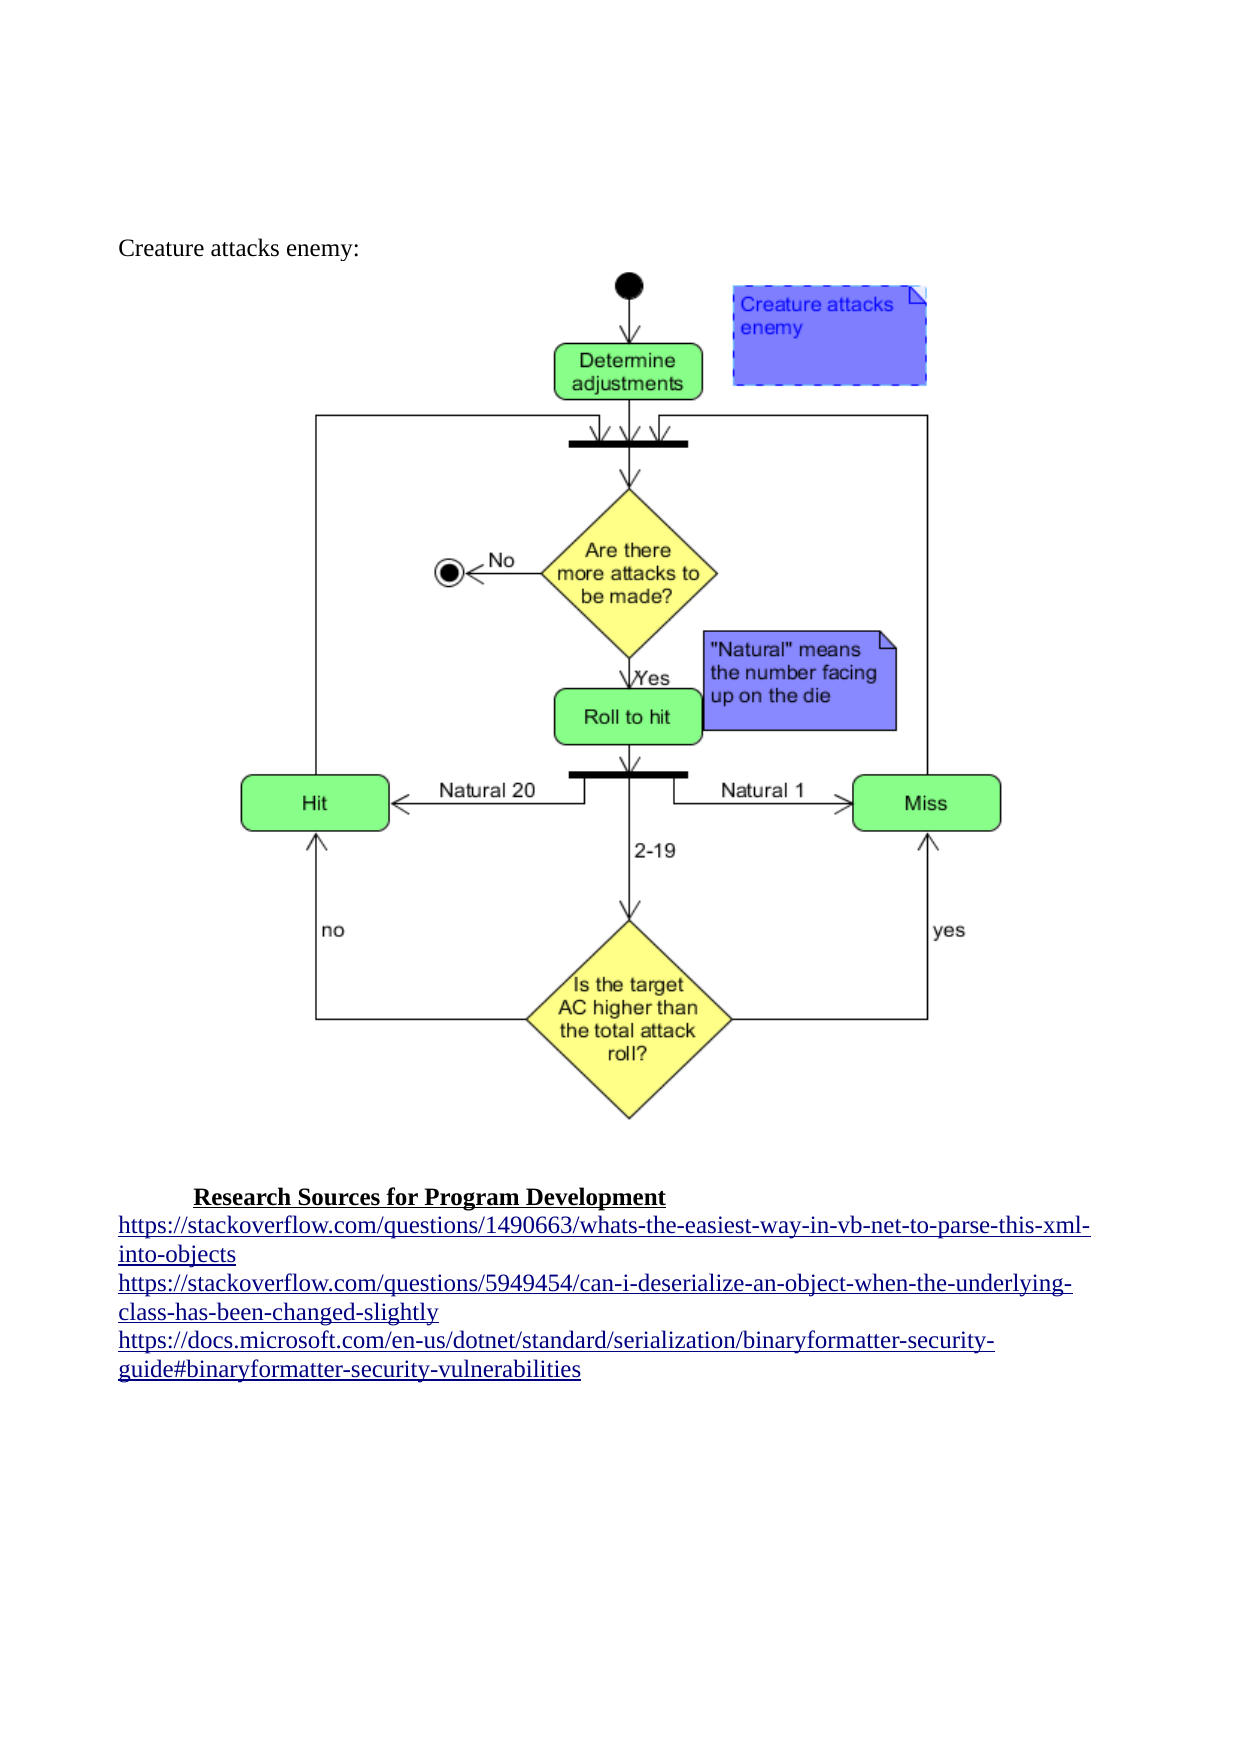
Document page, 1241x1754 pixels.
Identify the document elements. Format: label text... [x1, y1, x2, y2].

text Creature attacks enemy: [118, 233, 1122, 262]
text https://docs.microsoft.com/en-us/dotnet/standard/serialization/binaryformatter-security-guide#binaryformatter-security-vulnerabilities [118, 1326, 1122, 1383]
text https://stackoverflow.com/questions/1490663/whats-the-easiest-way-in-vb-net-to-parse-this-xml-into-objects [118, 1211, 1122, 1268]
text Research Sources for Program Development [118, 1182, 1122, 1211]
text https://stackoverflow.com/questions/5949454/can-i-deserialize-an-object-when-the-underlying-class-has-been-changed-slightly [118, 1268, 1122, 1326]
